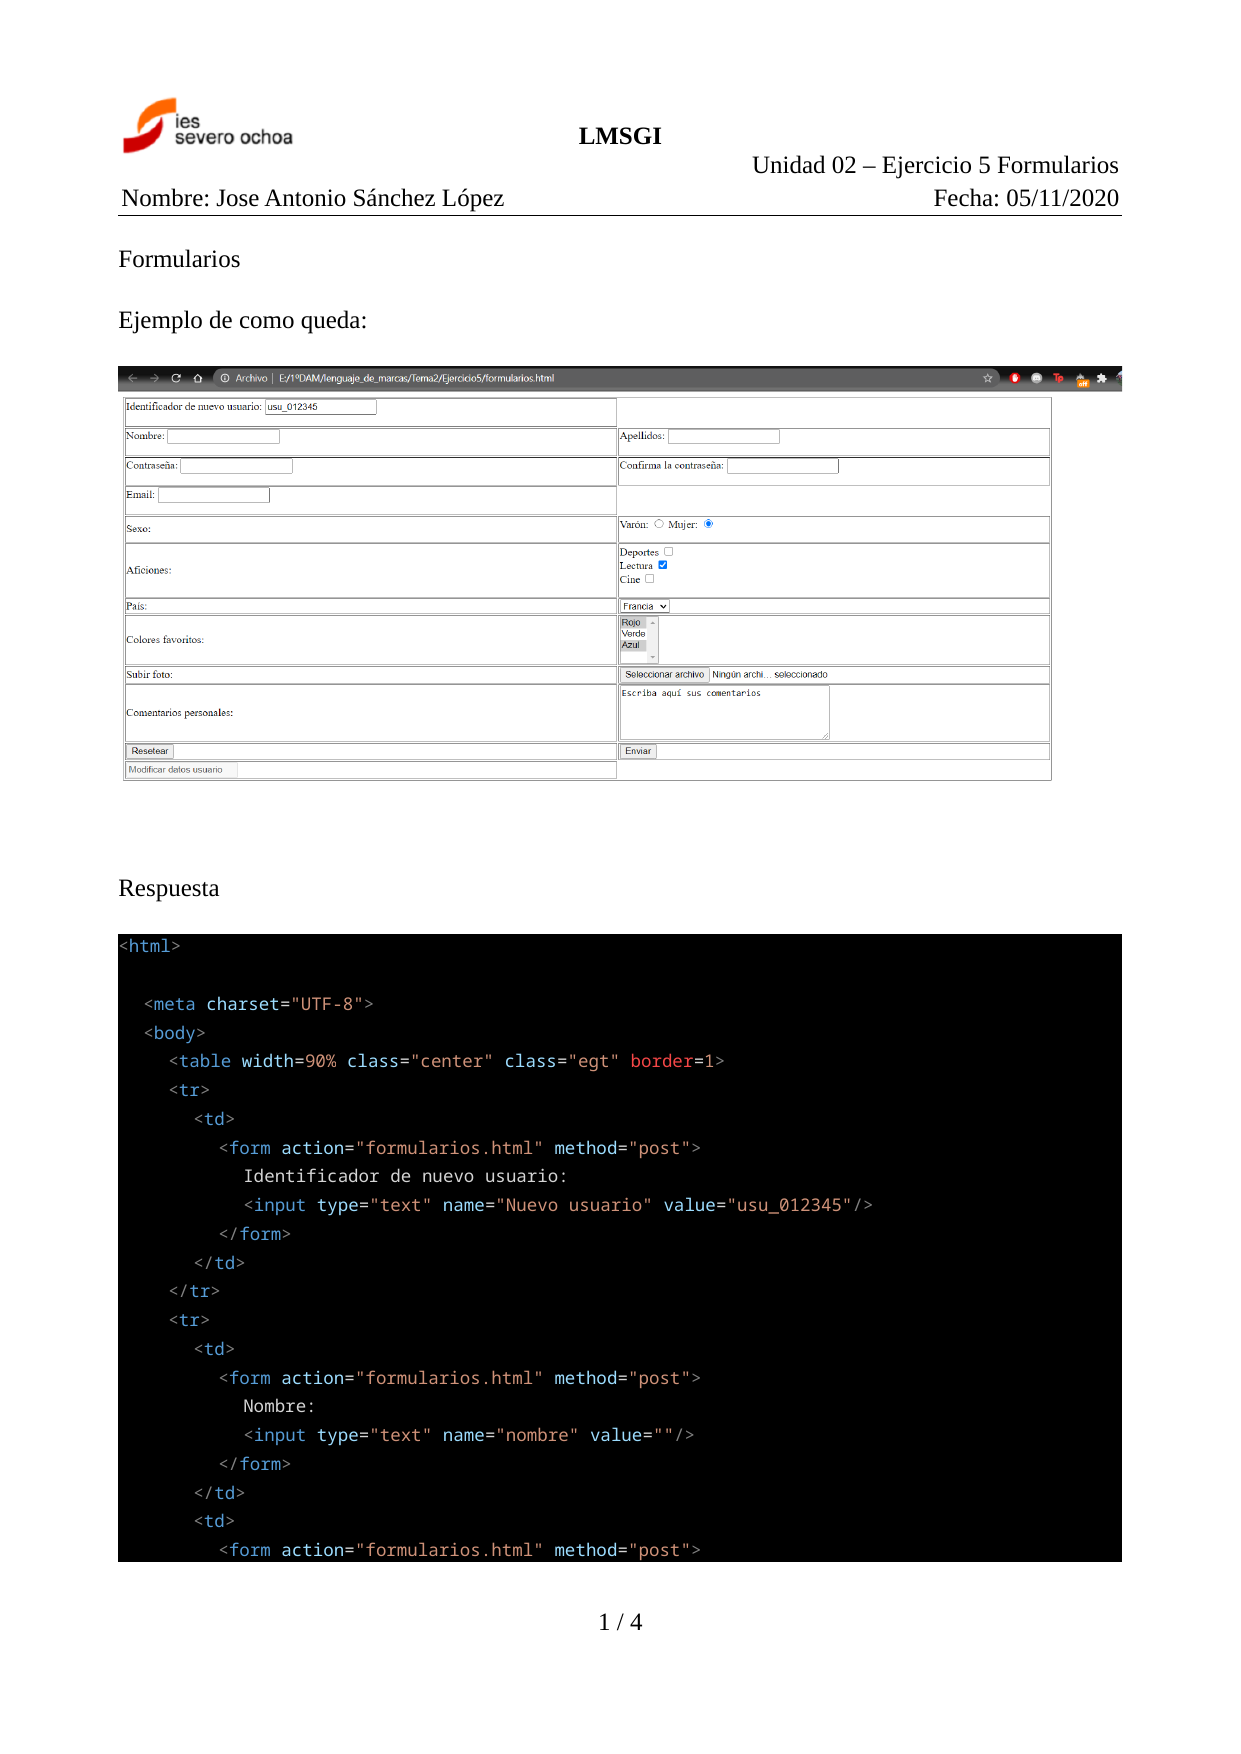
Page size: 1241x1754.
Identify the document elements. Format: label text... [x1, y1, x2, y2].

text <body> [118, 1016, 1122, 1044]
text <form action="formularios.html" method="post"> [118, 1361, 1122, 1389]
text Formularios [118, 244, 1122, 273]
text </td> [118, 1476, 1122, 1504]
text Ejemplo de como queda: [118, 305, 1122, 334]
picture [118, 366, 1123, 798]
text Nombre: [118, 1389, 1122, 1418]
text <td> [118, 1102, 1122, 1131]
text <meta charset="UTF-8"> [118, 987, 1122, 1016]
text <td> [118, 1332, 1122, 1361]
text Identificador de nuevo usuario: [118, 1159, 1122, 1188]
text <input type="text" name="Nuevo usuario" value="usu_012345"/> [118, 1188, 1122, 1217]
text Respuesta [118, 873, 1122, 902]
text <tr> [118, 1303, 1122, 1332]
text <input type="text" name="nombre" value=""/> [118, 1418, 1122, 1447]
text </form> [118, 1217, 1122, 1246]
text <form action="formularios.html" method="post"> [118, 1131, 1122, 1159]
text </form> [118, 1447, 1122, 1476]
text </td> [118, 1246, 1122, 1274]
picture [118, 95, 295, 155]
text <html> [118, 934, 1122, 957]
text <tr> [118, 1073, 1122, 1102]
text <form action="formularios.html" method="post"> [118, 1533, 1122, 1562]
text </tr> [118, 1274, 1122, 1303]
text <td> [118, 1504, 1122, 1533]
text <table width=90% class="center" class="egt" border=1> [118, 1044, 1122, 1073]
